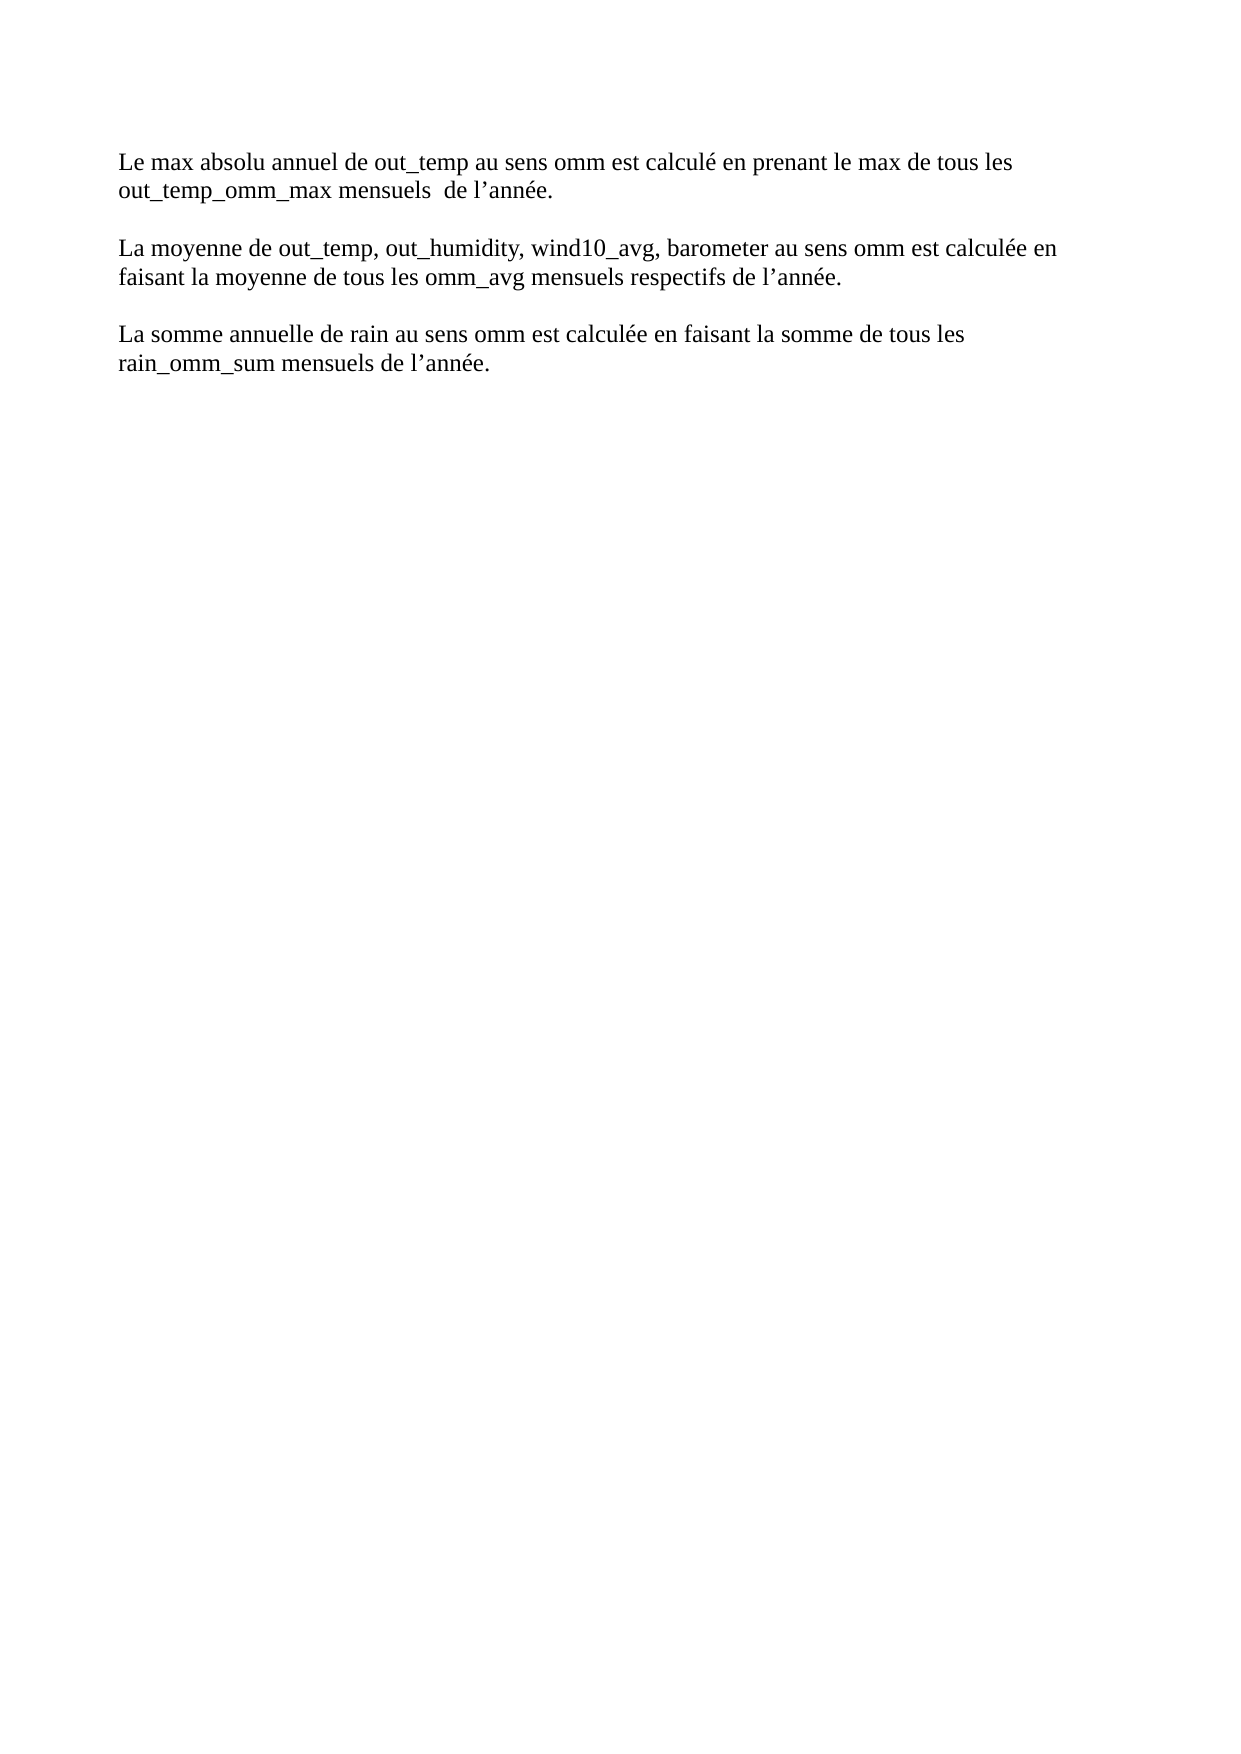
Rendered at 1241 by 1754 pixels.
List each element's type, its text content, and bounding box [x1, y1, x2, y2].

text La somme annuelle de rain au sens omm est calculée en faisant la somme de tous les rain_omm_sum mensuels de l’année. [118, 319, 1122, 377]
text La moyenne de out_temp, out_humidity, wind10_avg, barometer au sens omm est calculée en faisant la moyenne de tous les omm_avg mensuels respectifs de l’année. [118, 233, 1122, 291]
text Le max absolu annuel de out_temp au sens omm est calculé en prenant le max de tous les out_temp_omm_max mensuels de l’année. [118, 147, 1122, 204]
